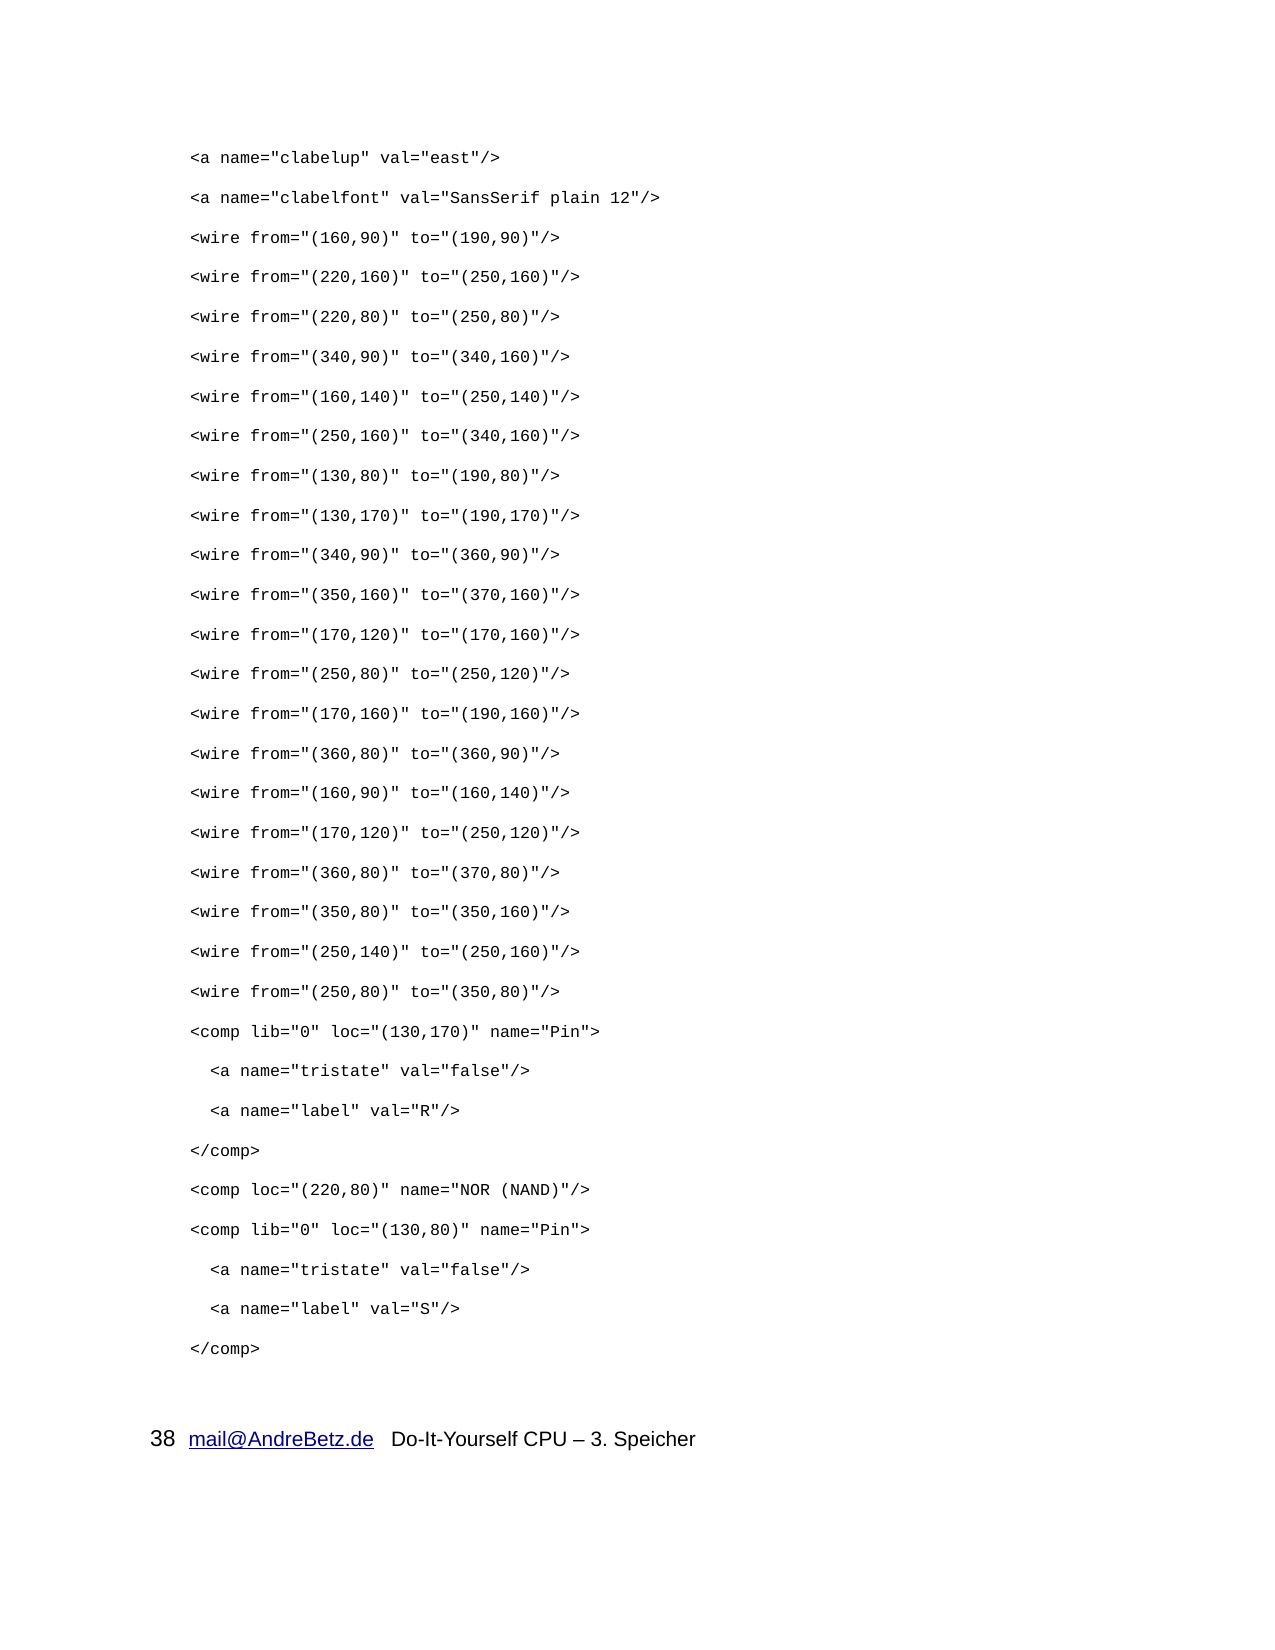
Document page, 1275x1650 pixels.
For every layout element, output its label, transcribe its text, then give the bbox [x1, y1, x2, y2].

text <a name="tristate" val="false"/> [150, 1261, 1125, 1280]
text <wire from="(220,80)" to="(250,80)"/> [150, 309, 1125, 328]
text </comp> [150, 1341, 1125, 1359]
text <wire from="(250,140)" to="(250,160)"/> [150, 944, 1125, 963]
text <wire from="(350,80)" to="(350,160)"/> [150, 904, 1125, 923]
text <wire from="(360,80)" to="(360,90)"/> [150, 745, 1125, 764]
text <a name="clabelfont" val="SansSerif plain 12"/> [150, 190, 1125, 208]
text <wire from="(160,90)" to="(190,90)"/> [150, 229, 1125, 248]
text <wire from="(250,160)" to="(340,160)"/> [150, 428, 1125, 447]
text <wire from="(340,90)" to="(340,160)"/> [150, 348, 1125, 367]
text <comp lib="0" loc="(130,170)" name="Pin"> [150, 1023, 1125, 1042]
text <wire from="(360,80)" to="(370,80)"/> [150, 864, 1125, 883]
text <wire from="(170,160)" to="(190,160)"/> [150, 706, 1125, 724]
text <wire from="(170,120)" to="(250,120)"/> [150, 825, 1125, 843]
text <wire from="(160,140)" to="(250,140)"/> [150, 388, 1125, 407]
text <wire from="(160,90)" to="(160,140)"/> [150, 785, 1125, 804]
text <comp loc="(220,80)" name="NOR (NAND)"/> [150, 1182, 1125, 1201]
text <wire from="(340,90)" to="(360,90)"/> [150, 547, 1125, 566]
text <wire from="(170,120)" to="(170,160)"/> [150, 626, 1125, 645]
text <wire from="(250,80)" to="(250,120)"/> [150, 666, 1125, 685]
text <a name="clabelup" val="east"/> [150, 150, 1125, 169]
text <wire from="(130,80)" to="(190,80)"/> [150, 467, 1125, 486]
text <comp lib="0" loc="(130,80)" name="Pin"> [150, 1222, 1125, 1240]
text <a name="label" val="R"/> [150, 1102, 1125, 1121]
text <wire from="(350,160)" to="(370,160)"/> [150, 587, 1125, 605]
text <wire from="(130,170)" to="(190,170)"/> [150, 507, 1125, 526]
text <a name="tristate" val="false"/> [150, 1063, 1125, 1082]
text <a name="label" val="S"/> [150, 1301, 1125, 1320]
text <wire from="(250,80)" to="(350,80)"/> [150, 983, 1125, 1002]
text <wire from="(220,160)" to="(250,160)"/> [150, 269, 1125, 288]
text </comp> [150, 1142, 1125, 1161]
